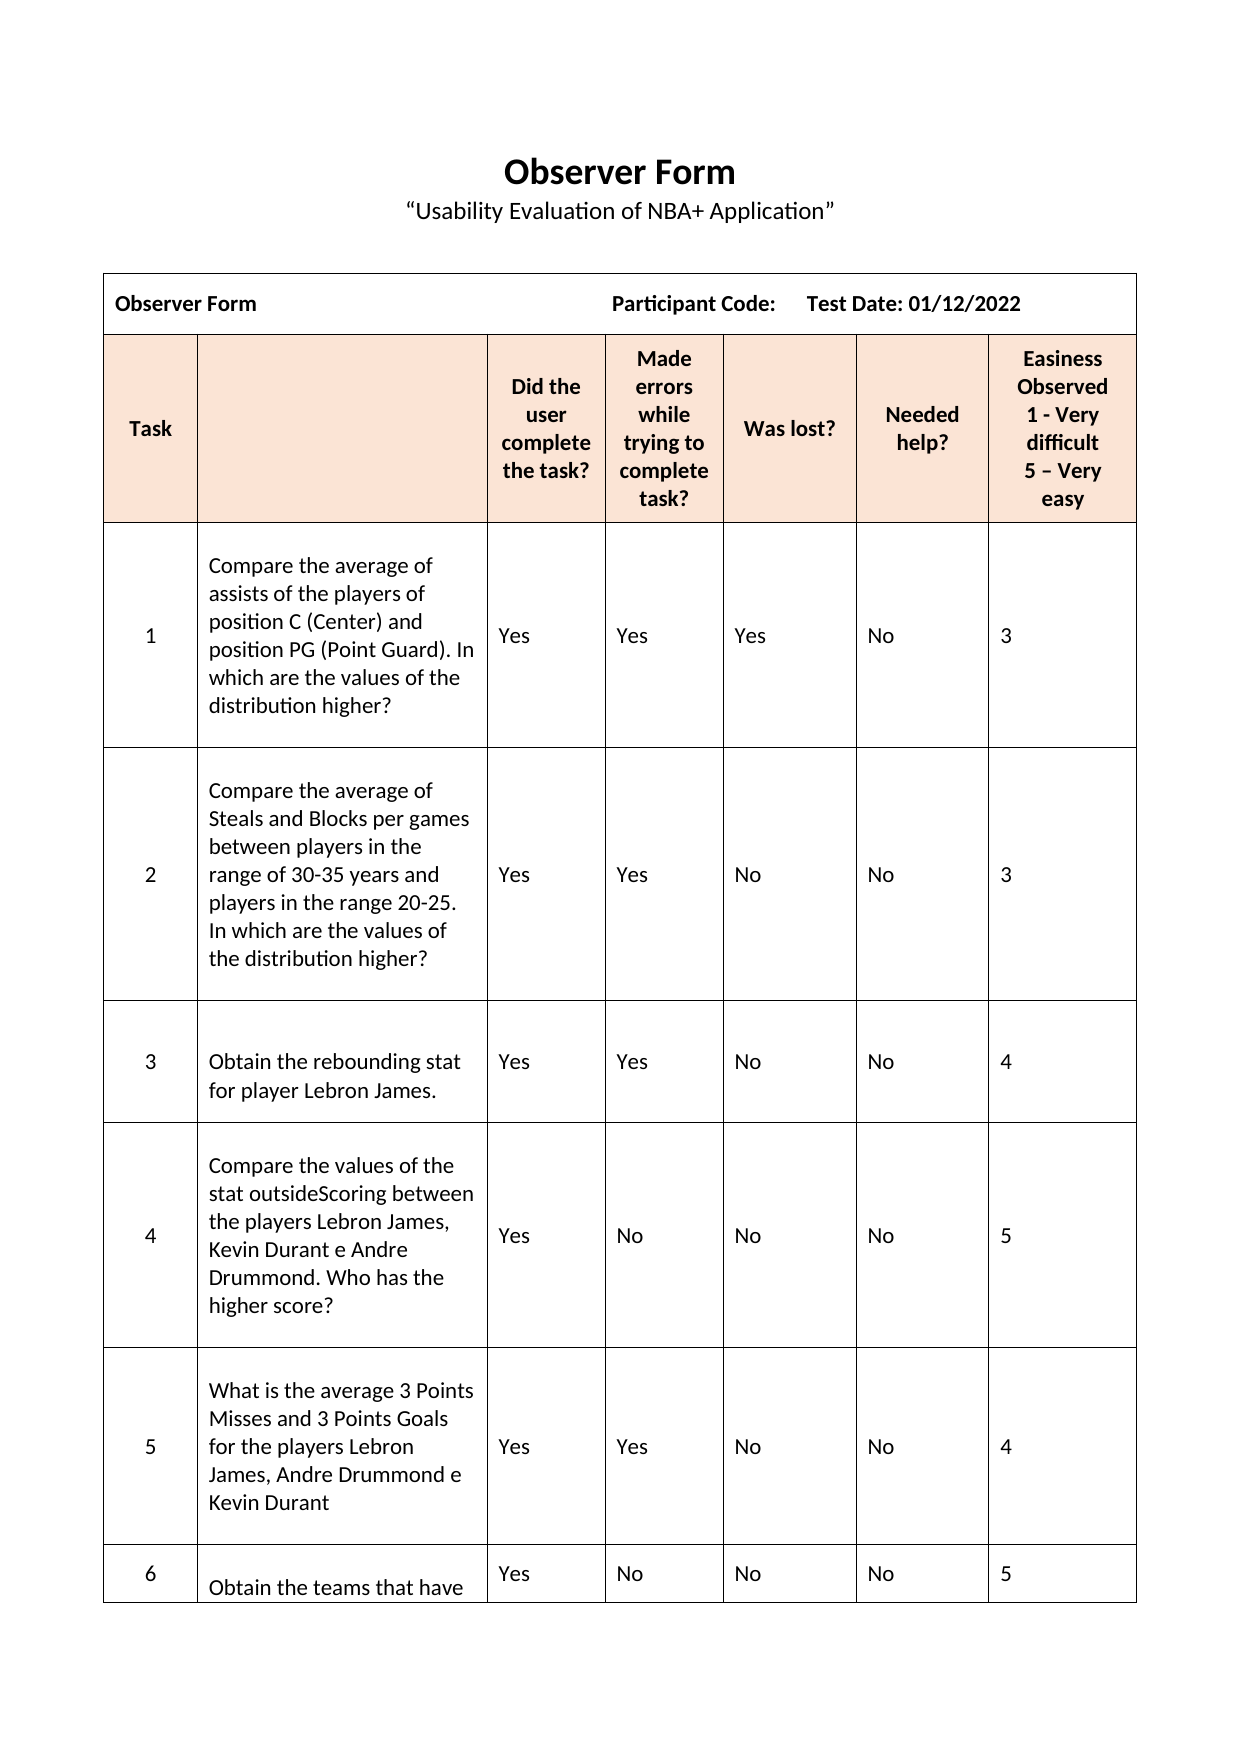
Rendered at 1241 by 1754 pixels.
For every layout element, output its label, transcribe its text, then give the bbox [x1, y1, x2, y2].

table_cell Yes [724, 523, 856, 747]
table_cell No [857, 748, 988, 1000]
table_cell No [857, 1348, 988, 1544]
table_cell 3 [989, 748, 1136, 1000]
table_cell No [857, 523, 988, 747]
table_cell Task [104, 335, 197, 522]
table_cell Yes [488, 523, 605, 747]
table_cell 5 [989, 1545, 1136, 1602]
table_cell No [606, 1123, 723, 1347]
table_cell Yes [488, 748, 605, 1000]
table_cell No [724, 1348, 856, 1544]
table_cell No [857, 1545, 988, 1602]
table_cell Obtain the teams that have [198, 1545, 487, 1602]
table_cell 2 [104, 748, 197, 1000]
table_cell Compare the values of the stat outsideScoring between the players Lebron James, Kevin Durant e Andre Drummond. Who has the higher score? [198, 1123, 487, 1347]
table_cell 5 [104, 1348, 197, 1544]
table_cell Yes [606, 523, 723, 747]
table_cell No [724, 1123, 856, 1347]
table_cell 4 [989, 1001, 1136, 1122]
table_cell No [606, 1545, 723, 1602]
table_cell Yes [488, 1545, 605, 1602]
table_cell 4 [104, 1123, 197, 1347]
table_cell Yes [488, 1001, 605, 1122]
table_cell Made errors while trying to complete task? [606, 335, 723, 522]
table_cell No [724, 1545, 856, 1602]
text Observer Form [177, 148, 1063, 193]
table_cell Yes [488, 1123, 605, 1347]
table_cell Compare the average of assists of the players of position C (Center) and position PG (Point Guard). In which are the values of the distribution higher? [198, 523, 487, 747]
table_cell 3 [104, 1001, 197, 1122]
table_header Observer Form Participant Code: Test Date: 01/12/2022 [104, 274, 1136, 333]
table_cell Obtain the rebounding stat for player Lebron James. [198, 1001, 487, 1122]
table_cell Compare the average of Steals and Blocks per games between players in the range of 30-35 years and players in the range 20-25. In which are the values of the distribution higher? [198, 748, 487, 1000]
text “Usability Evaluation of NBA+ Application” [177, 195, 1063, 226]
table_cell 4 [989, 1348, 1136, 1544]
table_cell 5 [989, 1123, 1136, 1347]
table_cell Yes [488, 1348, 605, 1544]
table_cell 3 [989, 523, 1136, 747]
table_cell No [724, 748, 856, 1000]
table_cell Needed help? [857, 335, 988, 522]
table_cell Easiness Observed 1 - Very difficult 5 – Very easy [989, 335, 1136, 522]
table_cell 6 [104, 1545, 197, 1602]
table_cell What is the average 3 Points Misses and 3 Points Goals for the players Lebron James, Andre Drummond e Kevin Durant [198, 1348, 487, 1544]
table_cell 1 [104, 523, 197, 747]
table_cell Did the user complete the task? [488, 335, 605, 522]
table_cell Was lost? [724, 335, 856, 522]
table_cell No [857, 1001, 988, 1122]
table_cell No [857, 1123, 988, 1347]
table_cell Yes [606, 748, 723, 1000]
table_cell [198, 335, 487, 522]
table_cell No [724, 1001, 856, 1122]
table_cell Yes [606, 1348, 723, 1544]
table_cell Yes [606, 1001, 723, 1122]
